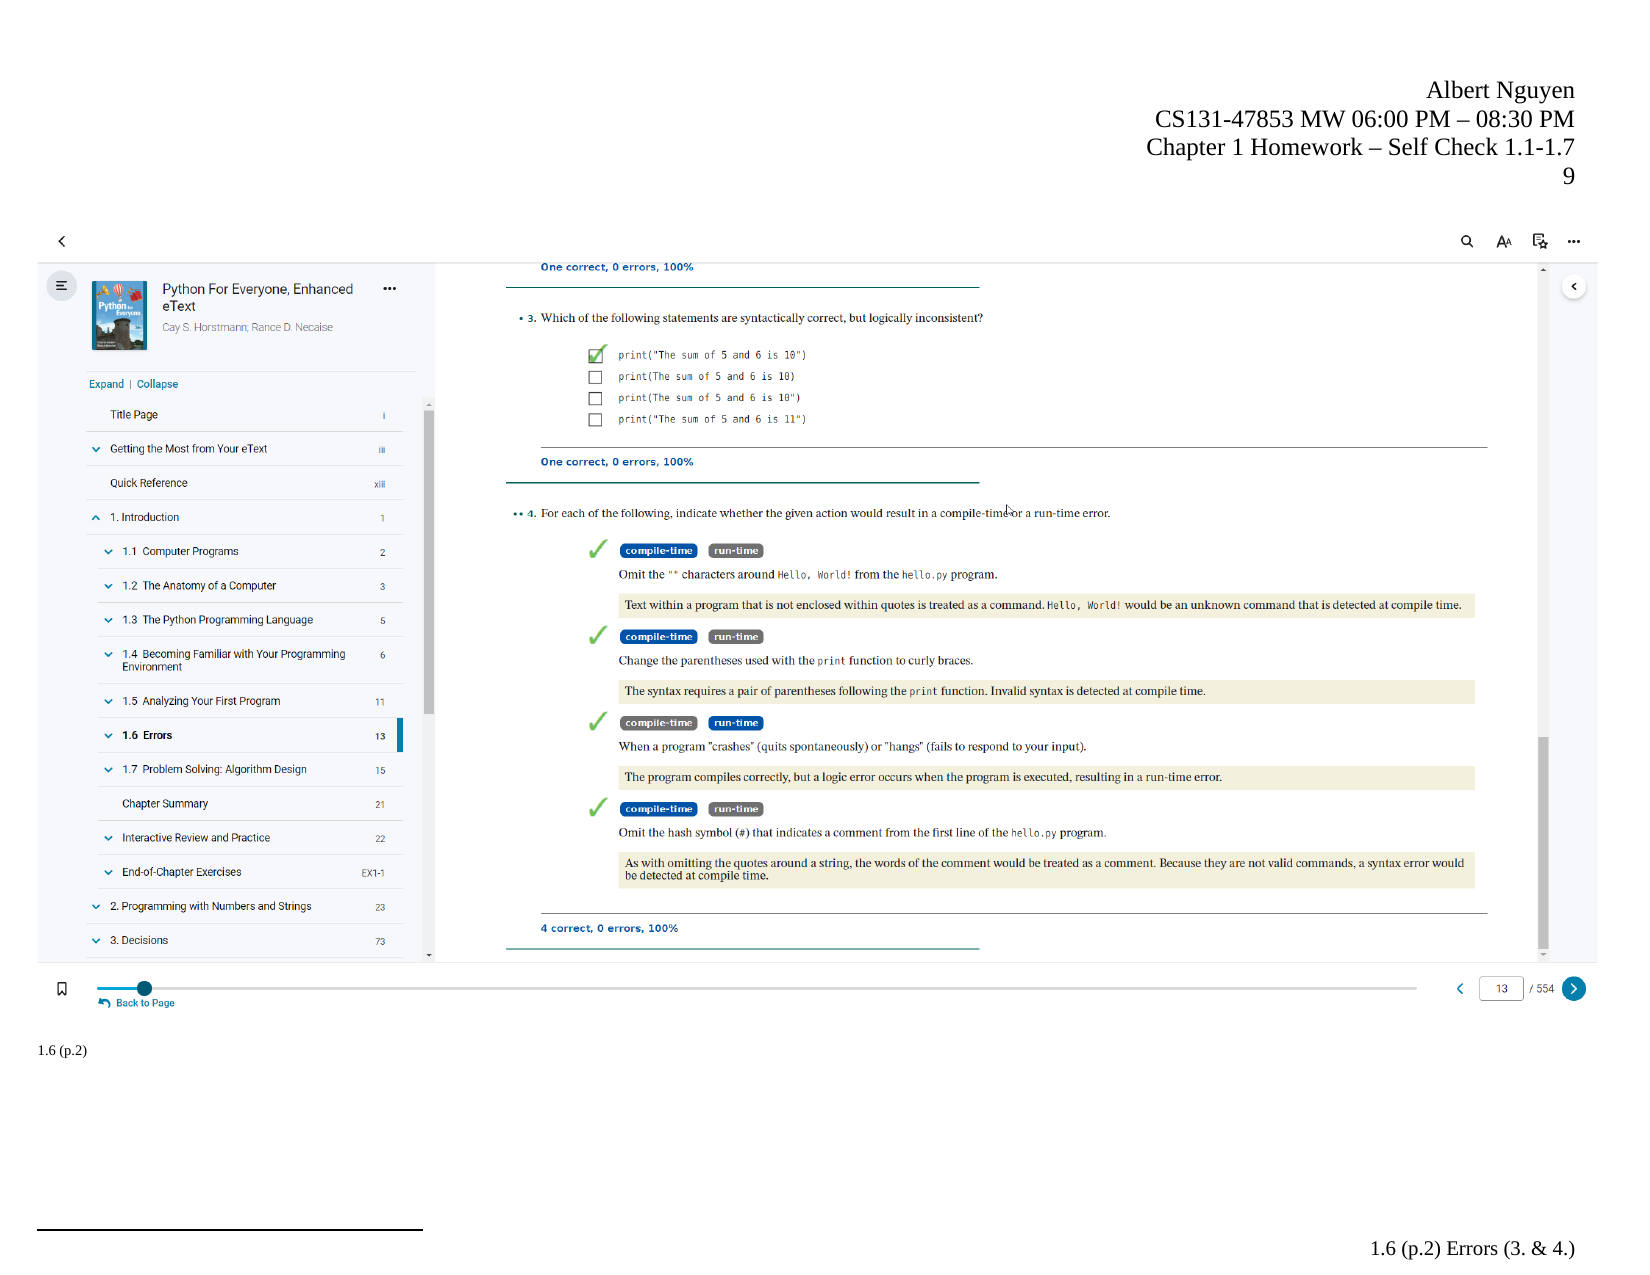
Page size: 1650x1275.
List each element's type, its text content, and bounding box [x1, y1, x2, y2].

picture [37, 220, 1598, 1014]
text Errors (3. & 4.) [37, 1236, 1575, 1260]
